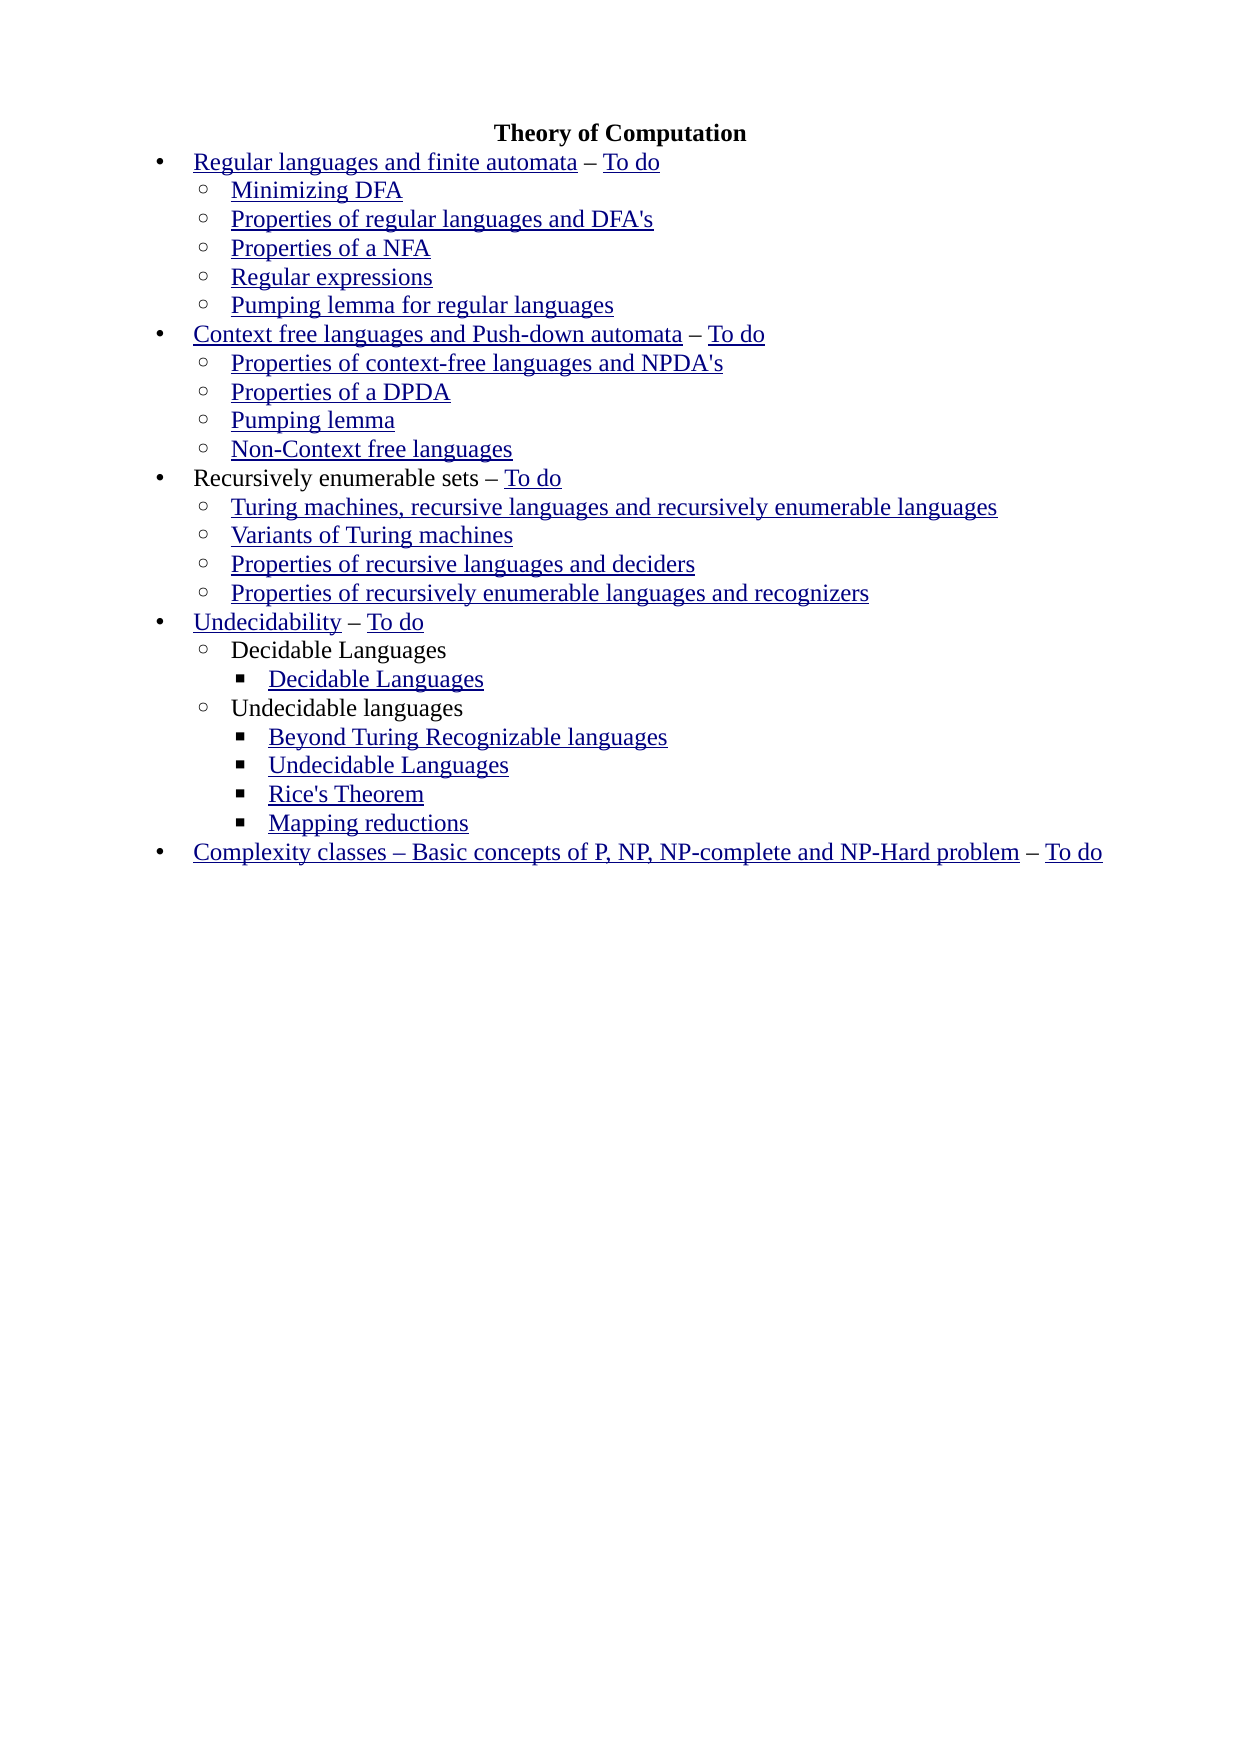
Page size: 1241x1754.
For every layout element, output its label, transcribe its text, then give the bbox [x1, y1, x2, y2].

list Turing machines, recursive languages and recursively enumerable languages [193, 492, 1122, 521]
list Properties of regular languages and DFA's [193, 204, 1122, 233]
list Beyond Turing Recognizable languages [231, 722, 1122, 751]
list Rice's Theorem [231, 779, 1122, 808]
list Regular languages and finite automata – To do [156, 147, 1122, 176]
list Complexity classes – Basic concepts of P, NP, NP-complete and NP-Hard problem – To do [156, 837, 1122, 866]
list Decidable Languages [231, 664, 1122, 693]
list Properties of recursively enumerable languages and recognizers [193, 578, 1122, 607]
list Minimizing DFA [193, 176, 1122, 204]
list Decidable Languages [193, 636, 1122, 664]
list Pumping lemma [193, 406, 1122, 434]
list Regular expressions [193, 262, 1122, 291]
list Variants of Turing machines [193, 521, 1122, 549]
list Undecidability – To do [156, 607, 1122, 636]
list Non-Context free languages [193, 434, 1122, 463]
list Properties of context-free languages and NPDA's [193, 348, 1122, 377]
list Pumping lemma for regular languages [193, 291, 1122, 319]
text Theory of Computation [118, 118, 1122, 147]
list Properties of recursive languages and deciders [193, 549, 1122, 578]
list Properties of a NFA [193, 233, 1122, 262]
list Recursively enumerable sets – To do [156, 463, 1122, 492]
list Mapping reductions [231, 808, 1122, 837]
list Properties of a DPDA [193, 377, 1122, 406]
list Context free languages and Push-down automata – To do [156, 319, 1122, 348]
list Undecidable Languages [231, 751, 1122, 779]
list Undecidable languages [193, 693, 1122, 722]
